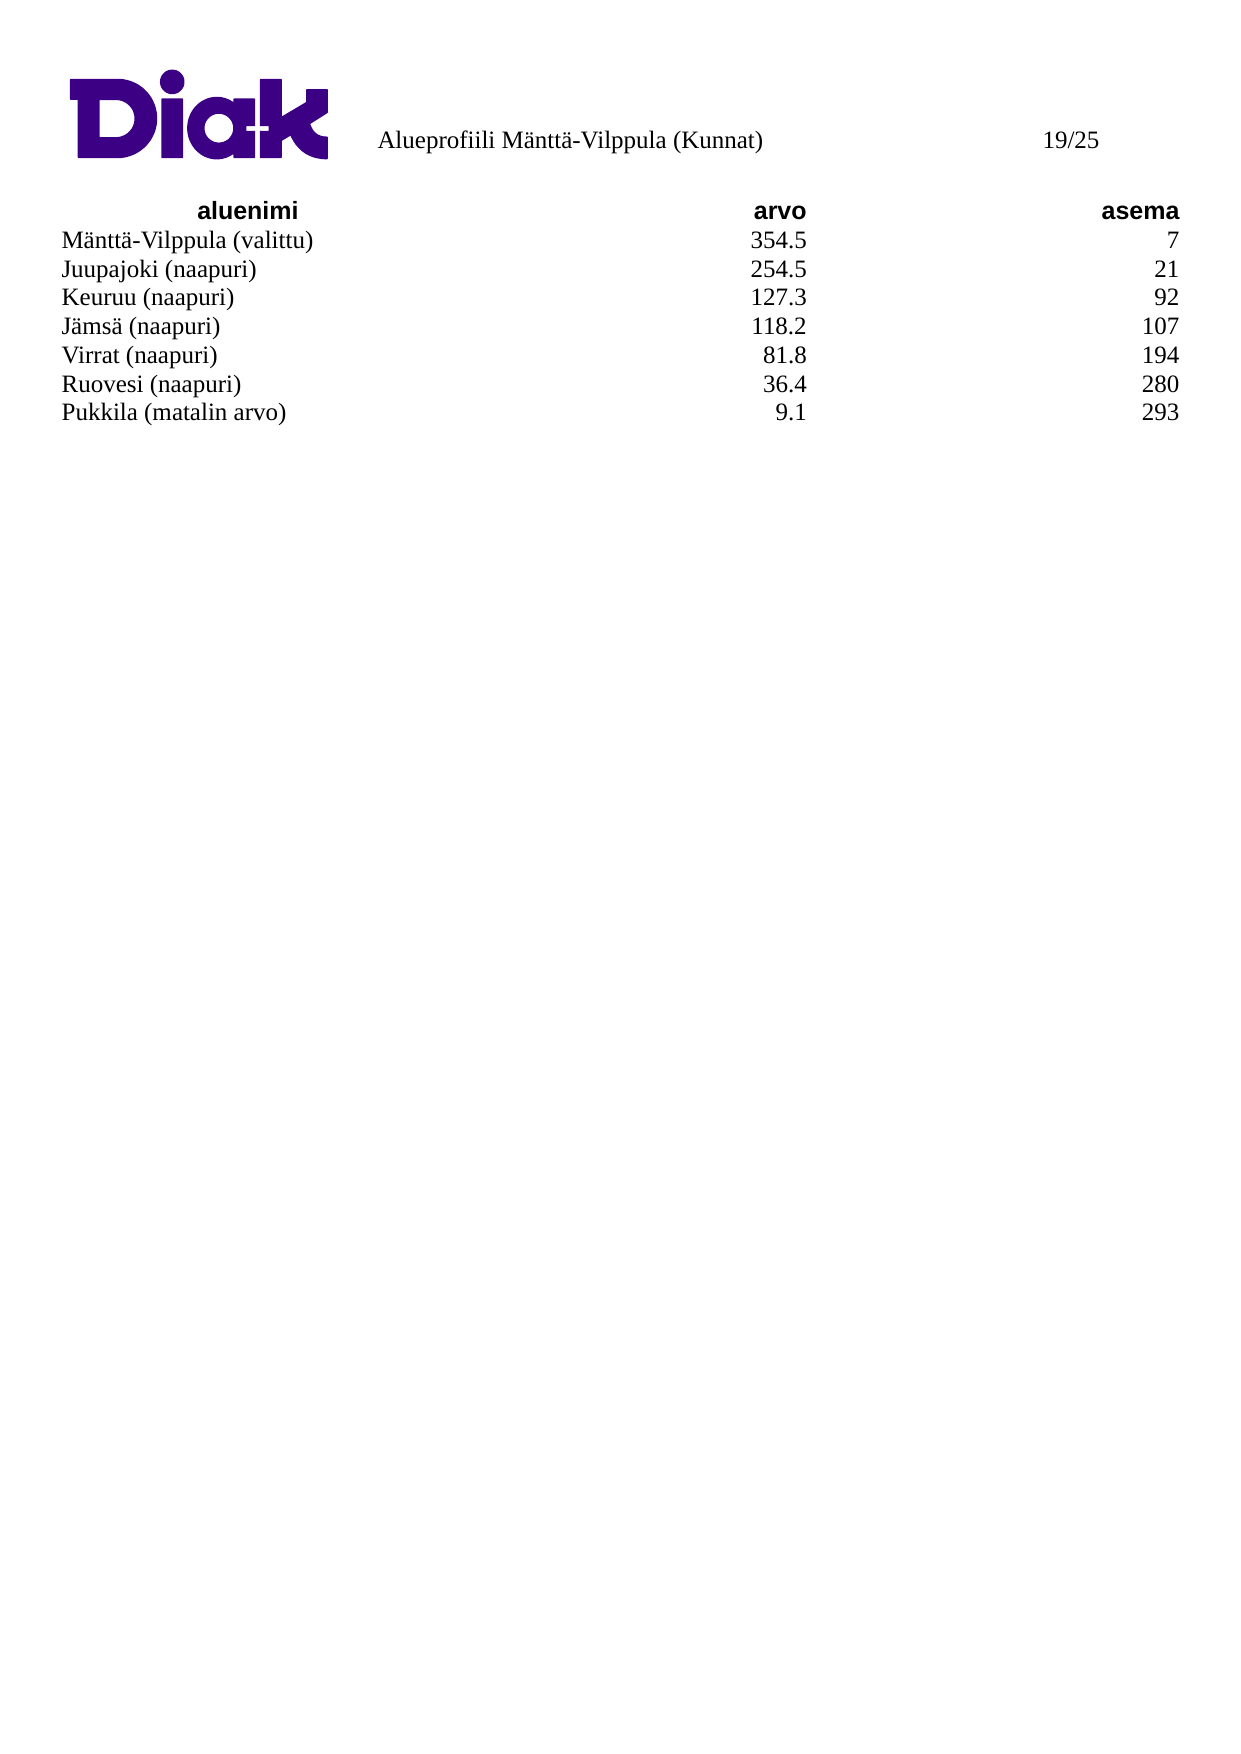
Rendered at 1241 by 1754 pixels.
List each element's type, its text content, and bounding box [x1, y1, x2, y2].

table_header aluenimi [61, 196, 434, 225]
table_cell 9.1 [434, 398, 806, 426]
table_cell Jämsä (naapuri) [61, 311, 434, 340]
table_header asema [806, 196, 1179, 225]
table_cell 92 [806, 283, 1179, 311]
table_cell 21 [806, 254, 1179, 282]
table_cell 81.8 [434, 340, 806, 369]
table_cell 194 [806, 340, 1179, 369]
table_cell 36.4 [434, 369, 806, 397]
table_cell 254.5 [434, 254, 806, 282]
table_cell Virrat (naapuri) [61, 340, 434, 369]
table_cell 354.5 [434, 225, 806, 254]
table_header arvo [434, 196, 806, 225]
table_cell 107 [806, 311, 1179, 340]
table_cell 293 [806, 398, 1179, 426]
table_cell Juupajoki (naapuri) [61, 254, 434, 282]
table_cell Mänttä-Vilppula (valittu) [61, 225, 434, 254]
table_cell 7 [806, 225, 1179, 254]
table_cell Pukkila (matalin arvo) [61, 398, 434, 426]
table_cell 118.2 [434, 311, 806, 340]
table_cell 280 [806, 369, 1179, 397]
table_cell Ruovesi (naapuri) [61, 369, 434, 397]
table_cell 127.3 [434, 283, 806, 311]
table_cell Keuruu (naapuri) [61, 283, 434, 311]
